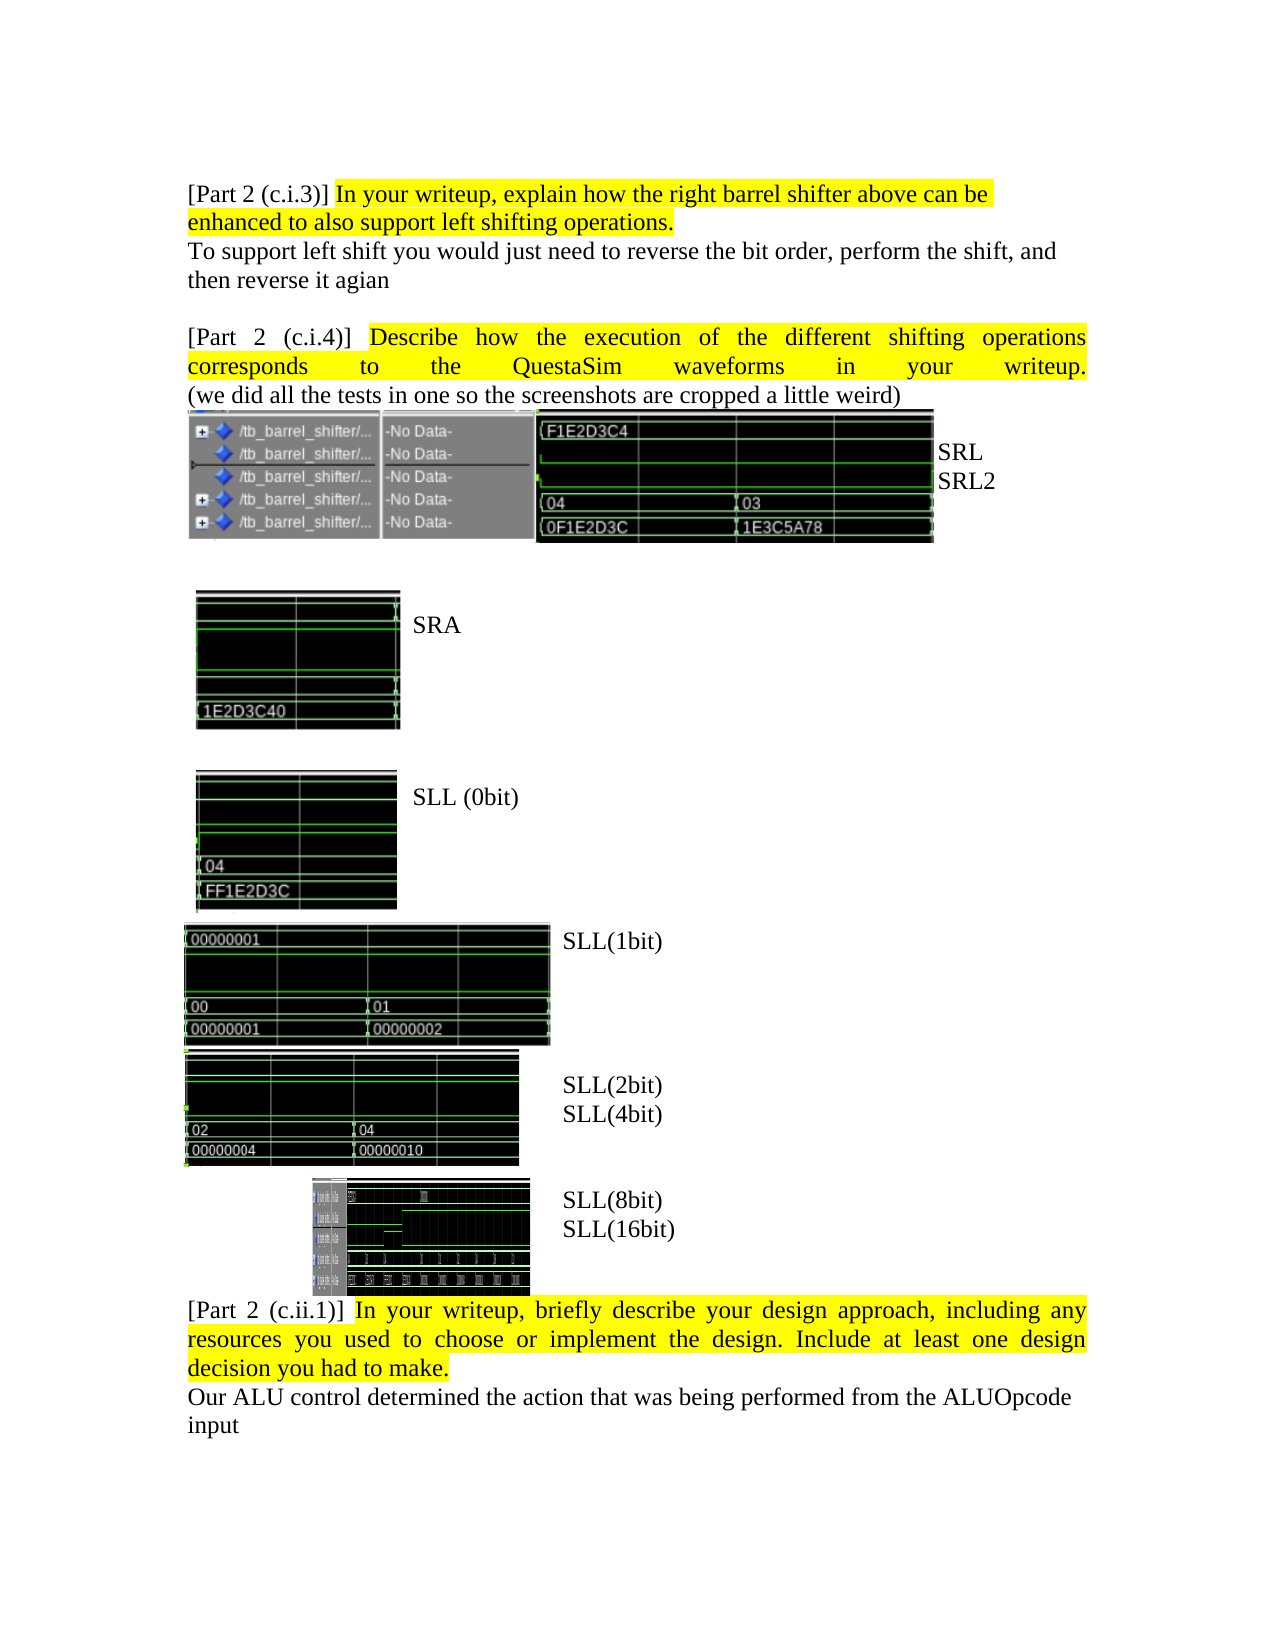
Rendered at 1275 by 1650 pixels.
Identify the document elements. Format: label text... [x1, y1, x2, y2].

picture [183, 922, 551, 1167]
text SRL SRL2 [934, 437, 1087, 495]
picture [195, 770, 397, 913]
text To support left shift you would just need to reverse the bit order, perform the shift, and then reverse it agian [187, 236, 1087, 294]
picture [415, 1178, 530, 1296]
text [Part 2 (c.i.3)] In your writeup, explain how the right barrel shifter above can be enhanced to also support left shifting operations. [187, 179, 1087, 236]
picture [187, 409, 934, 543]
text SLL (0bit) [397, 782, 1087, 811]
text Our ALU control determined the action that was being performed from the ALUOpcode input [187, 1382, 1087, 1439]
picture [195, 588, 401, 733]
text [Part 2 (c.ii.1)] In your writeup, briefly describe your design approach, including any resources you used to choose or implement the design. Include at least one design decision you had to make. [187, 1267, 1087, 1382]
text SLL(1bit) SLL(2bit) SLL(4bit) SLL(8bit) SLL(16bit) [187, 811, 1087, 1267]
text [Part 2 (c.i.4)] Describe how the execution of the different shifting operations corresponds to the QuestaSim waveforms in your writeup. (we did all the tests in one so the screenshots are cropped a little weird) [187, 322, 1087, 409]
text [187, 782, 195, 811]
text SRA [187, 581, 1087, 639]
